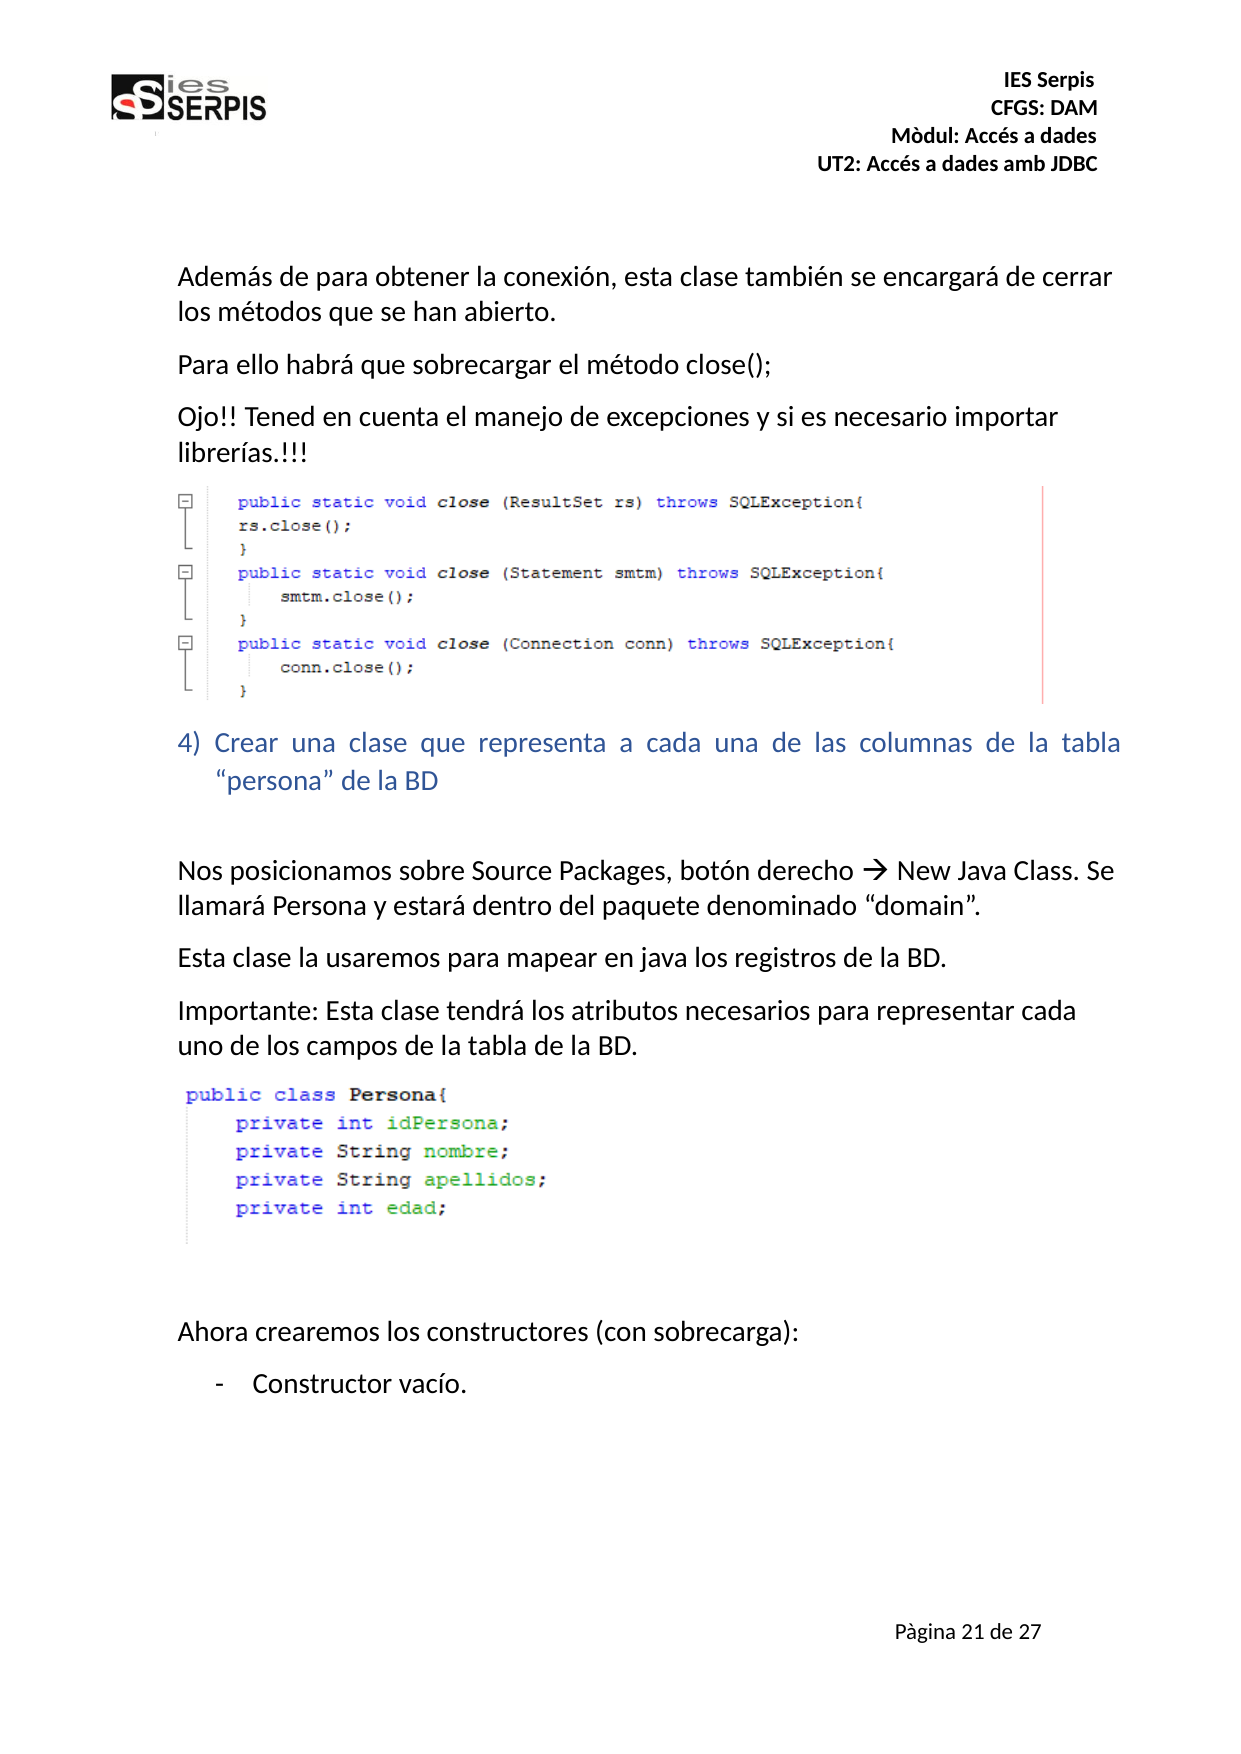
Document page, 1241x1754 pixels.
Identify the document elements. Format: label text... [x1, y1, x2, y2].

picture [177, 486, 1123, 704]
text Ahora crearemos los constructores (con sobrecarga): [177, 1313, 1122, 1348]
text Para ello habrá que sobrecargar el método close(); [177, 346, 1122, 381]
text Esta clase la usaremos para mapear en java los registros de la BD. [177, 939, 1122, 975]
text Importante: Esta clase tendrá los atributos necesarios para representar cada uno de los campos de la tabla de la BD. [177, 992, 1122, 1063]
picture [105, 65, 279, 136]
picture [177, 1079, 668, 1244]
text Además de para obtener la conexión, esta clase también se encargará de cerrar los métodos que se han abierto. [177, 258, 1122, 329]
subtitle Crear una clase que representa a cada una de las columnas de la tabla “persona” de la BD [177, 724, 1122, 798]
text Ojo!! Tened en cuenta el manejo de excepciones y si es necesario importar librerías.!!! [177, 398, 1122, 469]
list Constructor vacío. [215, 1365, 1122, 1401]
text Nos posicionamos sobre Source Packages, botón derecho  New Java Class. Se llamará Persona y estará dentro del paquete denominado “domain”. [177, 852, 1122, 923]
